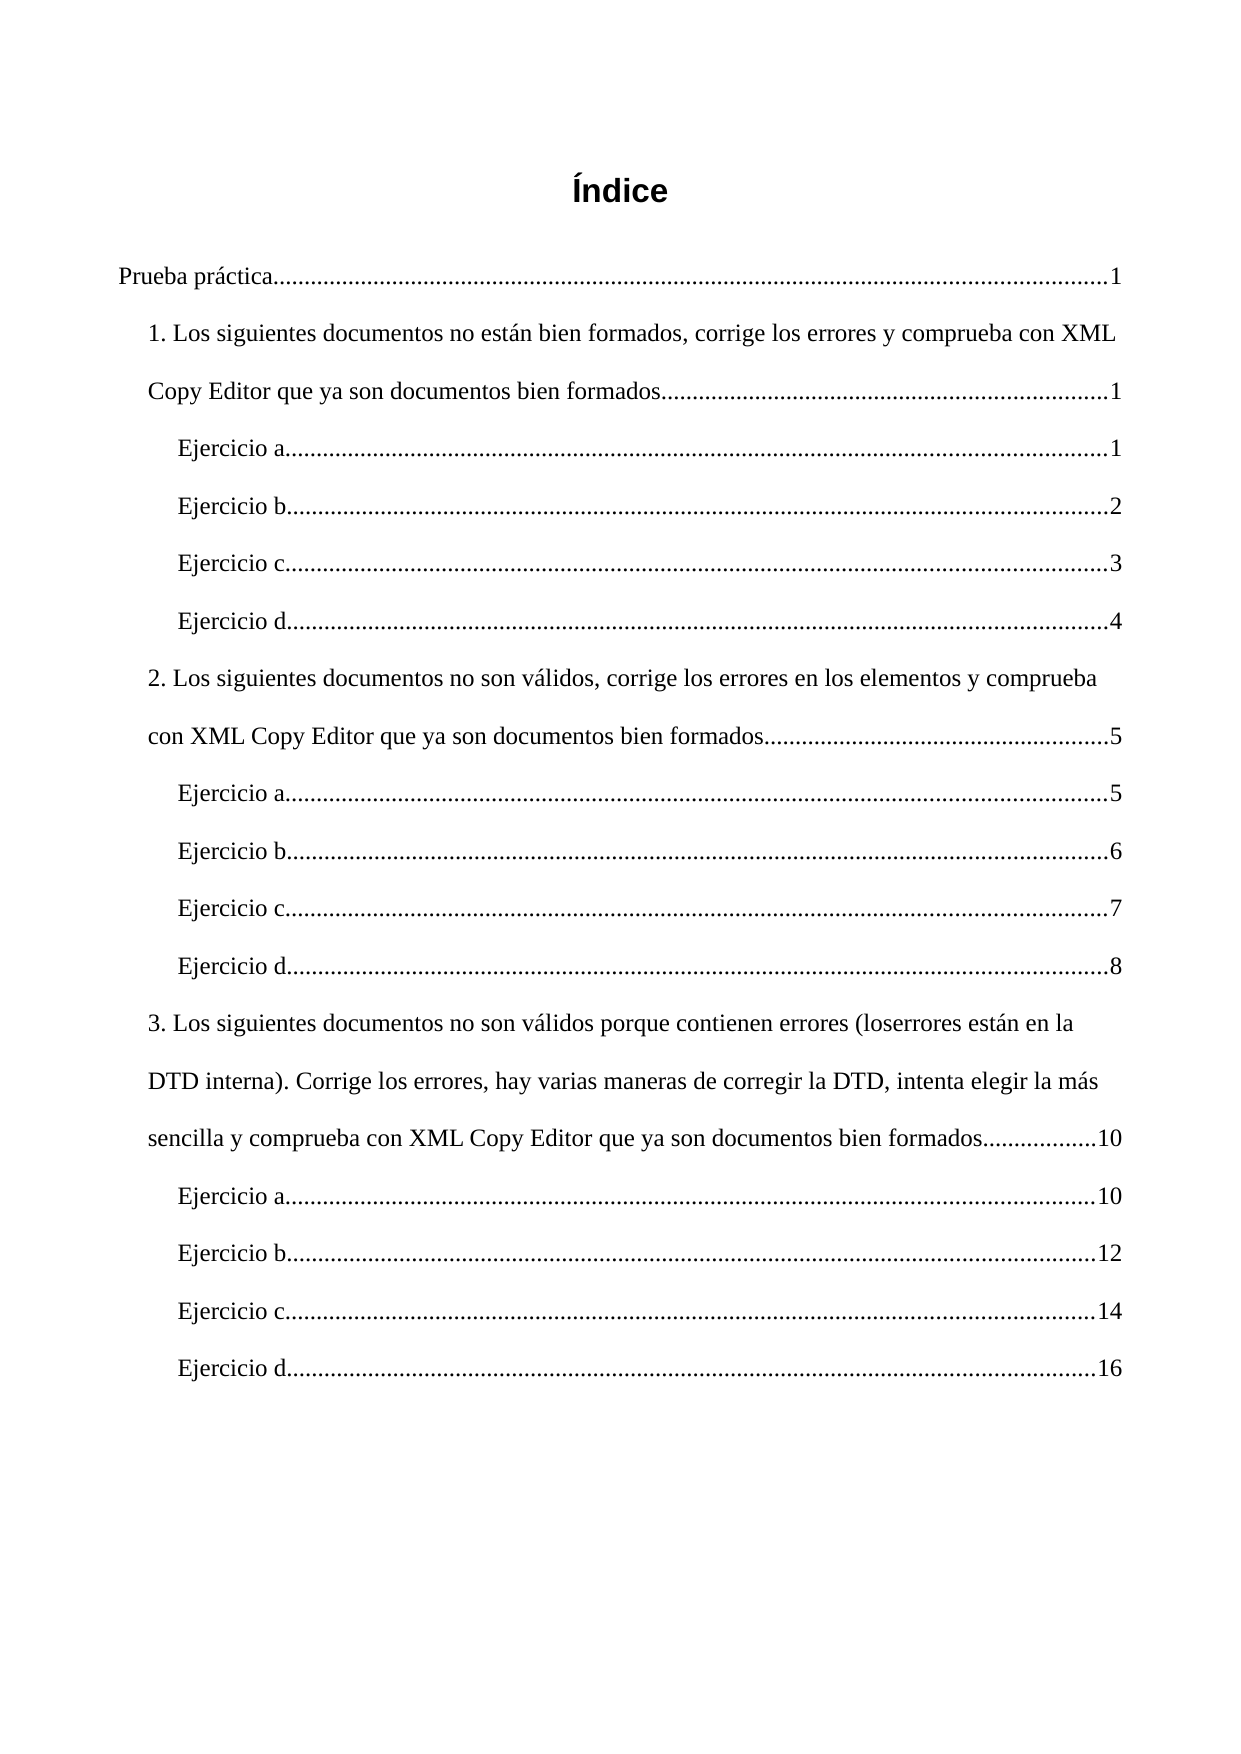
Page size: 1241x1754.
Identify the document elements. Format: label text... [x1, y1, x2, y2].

text Ejercicio b. 12 [177, 1238, 1122, 1267]
text 2. Los siguientes documentos no son válidos, corrige los errores en los elementos y comprueba con XML Copy Editor que ya son documentos bien formados. 5 [148, 663, 1122, 749]
text Ejercicio c. 3 [177, 548, 1122, 577]
text Ejercicio a. 1 [177, 433, 1122, 462]
subtitle Índice [118, 171, 1122, 210]
text Ejercicio a. 5 [177, 778, 1122, 807]
text Ejercicio c. 14 [177, 1296, 1122, 1324]
text 3. Los siguientes documentos no son válidos porque contienen errores (loserrores están en la DTD interna). Corrige los errores, hay varias maneras de corregir la DTD, intenta elegir la más sencilla y comprueba con XML Copy Editor que ya son documentos bien formados. 10 [148, 1008, 1122, 1152]
text Ejercicio d. 16 [177, 1353, 1122, 1382]
text Prueba práctica 1 [118, 261, 1122, 289]
text Ejercicio d. 8 [177, 951, 1122, 979]
text Ejercicio d. 4 [177, 606, 1122, 634]
text Ejercicio c. 7 [177, 893, 1122, 922]
text Ejercicio b. 6 [177, 836, 1122, 864]
text Ejercicio a. 10 [177, 1181, 1122, 1209]
text Ejercicio b. 2 [177, 491, 1122, 519]
text 1. Los siguientes documentos no están bien formados, corrige los errores y comprueba con XML Copy Editor que ya son documentos bien formados. 1 [148, 318, 1122, 404]
